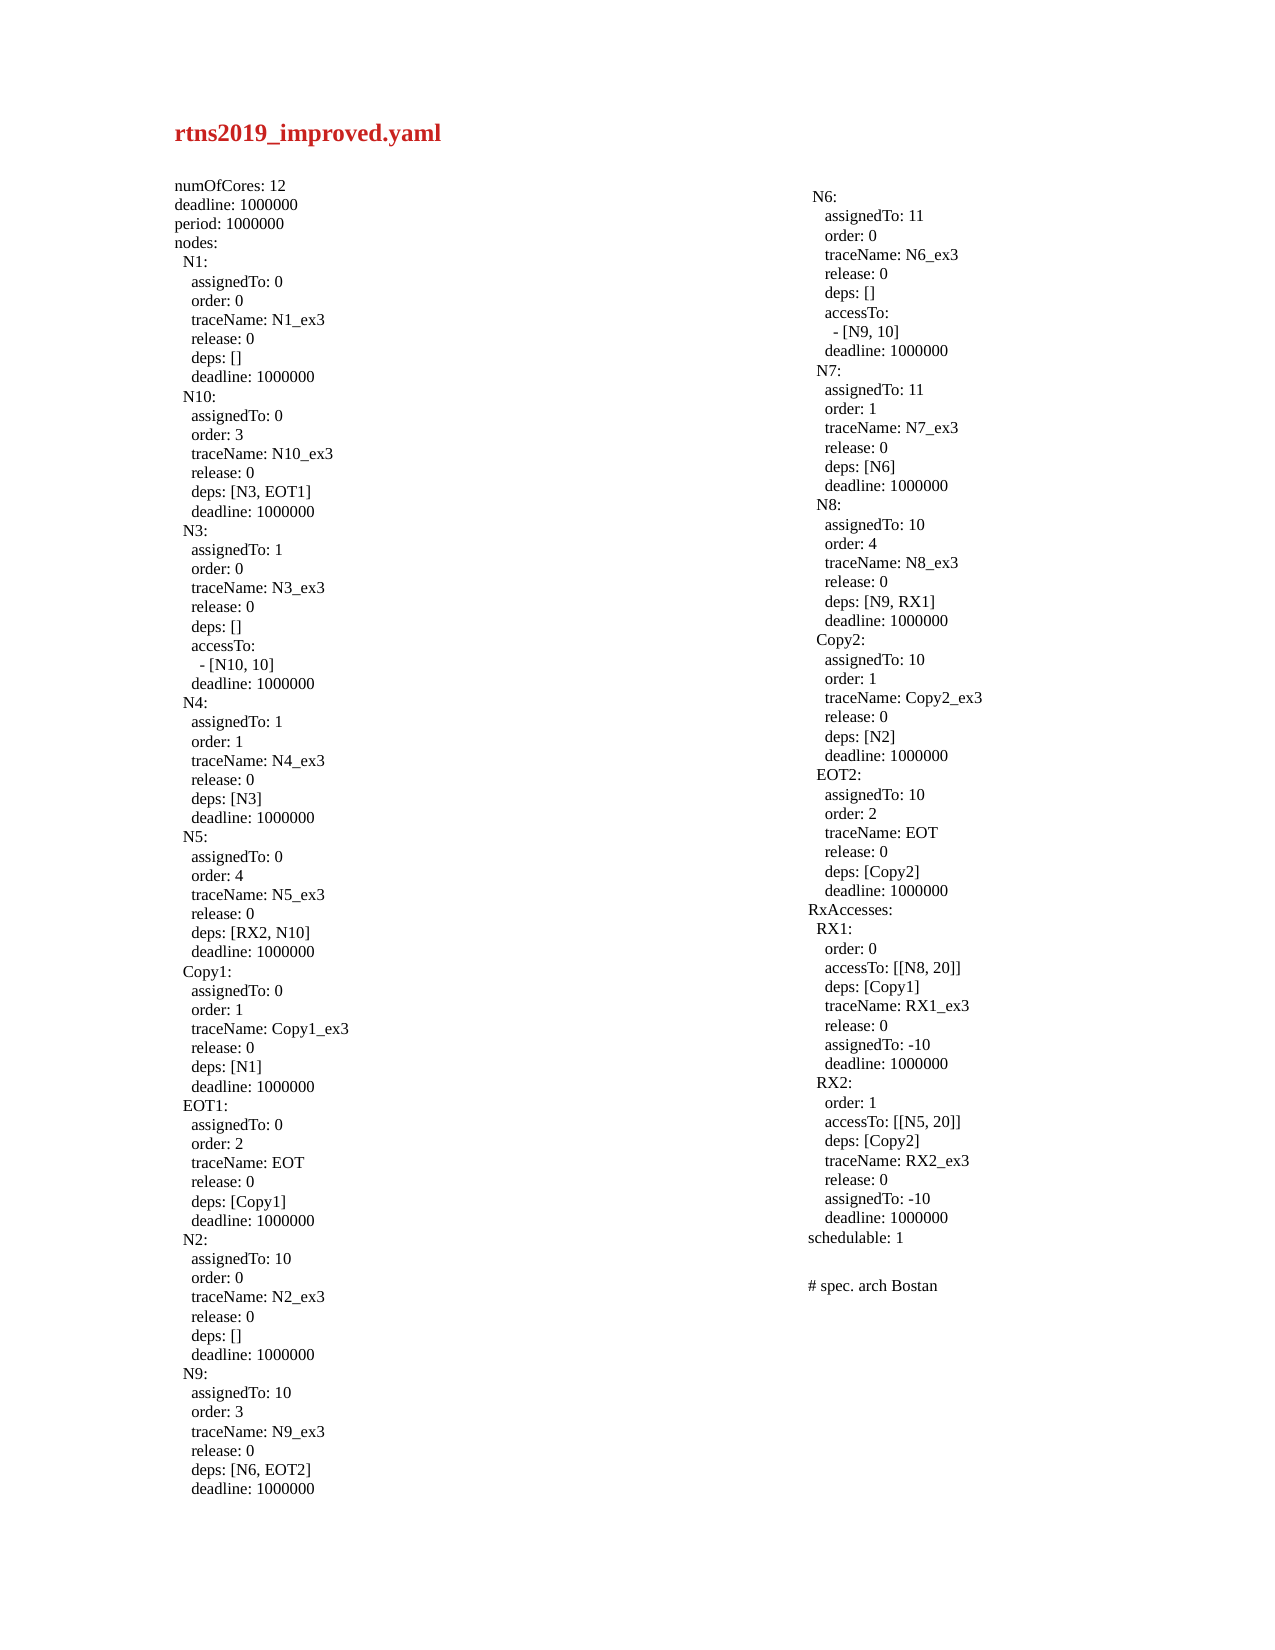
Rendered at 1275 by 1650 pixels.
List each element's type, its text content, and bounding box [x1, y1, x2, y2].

text deps: [RX2, N10] [174, 923, 1157, 942]
text N10: [174, 386, 1157, 406]
text deps: [] [174, 1326, 1157, 1345]
text release: 0 [174, 1038, 1157, 1057]
text order: 3 [174, 425, 1157, 444]
text traceName: Copy1_ex3 [174, 1019, 1157, 1038]
text accessTo: [174, 636, 1157, 655]
text deadline: 1000000 [174, 942, 1157, 961]
text deadline: 1000000 [174, 674, 1157, 693]
text assignedTo: 1 [174, 712, 1157, 731]
text traceName: N3_ex3 [174, 578, 1157, 597]
text traceName: N9_ex3 [174, 1421, 1157, 1441]
text assignedTo: 0 [174, 271, 1157, 291]
text deps: [N3] [174, 789, 1157, 808]
text order: 1 [174, 731, 1157, 751]
text order: 4 [174, 866, 1157, 885]
text deps: [] [174, 616, 1157, 636]
text deps: [N1] [174, 1057, 1157, 1076]
text Copy1: [174, 961, 1157, 981]
text deps: [N3, EOT1] [174, 482, 1157, 501]
text deps: [N6, EOT2] [174, 1460, 1157, 1479]
text traceName: EOT [174, 1153, 1157, 1172]
text release: 0 [174, 904, 1157, 923]
text traceName: N1_ex3 [174, 310, 1157, 329]
text order: 0 [174, 559, 1157, 578]
text order: 2 [174, 1134, 1157, 1153]
text order: 1 [174, 1000, 1157, 1019]
text traceName: N2_ex3 [174, 1287, 1157, 1306]
text assignedTo: 0 [174, 1115, 1157, 1134]
text - [N10, 10] [174, 655, 1157, 674]
text N3: [174, 521, 1157, 540]
text release: 0 [174, 329, 1157, 348]
text deps: [] [174, 348, 1157, 367]
text assignedTo: 0 [174, 406, 1157, 425]
text deadline: 1000000 [174, 501, 1157, 521]
text assignedTo: 1 [174, 540, 1157, 559]
text traceName: N5_ex3 [174, 885, 1157, 904]
text assignedTo: 0 [174, 981, 1157, 1000]
text N1: [174, 252, 1157, 271]
text deadline: 1000000 [174, 1479, 1157, 1498]
text period: 1000000 [174, 214, 1157, 233]
text assignedTo: 10 [174, 1383, 1157, 1402]
text release: 0 [174, 1306, 1157, 1326]
text order: 0 [174, 1268, 1157, 1287]
text order: 3 [174, 1402, 1157, 1421]
text release: 0 [174, 463, 1157, 482]
text deadline: 1000000 [174, 1211, 1157, 1230]
text N9: [174, 1364, 1157, 1383]
text N5: [174, 827, 1157, 846]
text release: 0 [174, 1441, 1157, 1460]
text EOT1: [174, 1096, 1157, 1115]
text release: 0 [174, 597, 1157, 616]
text N2: [174, 1230, 1157, 1249]
text deadline: 1000000 [174, 367, 1157, 386]
text assignedTo: 0 [174, 846, 1157, 866]
text deadline: 1000000 [174, 195, 1157, 214]
text release: 0 [174, 770, 1157, 789]
text N4: [174, 693, 1157, 712]
text rtns2019_improved.yaml [174, 118, 1157, 147]
text traceName: N10_ex3 [174, 444, 1157, 463]
text deadline: 1000000 [174, 1076, 1157, 1096]
text assignedTo: 10 [174, 1249, 1157, 1268]
text release: 0 [174, 1172, 1157, 1191]
text traceName: N4_ex3 [174, 751, 1157, 770]
text deps: [Copy1] [174, 1191, 1157, 1211]
text nodes: [174, 233, 1157, 252]
text order: 0 [174, 291, 1157, 310]
text numOfCores: 12 [174, 176, 1157, 195]
text deadline: 1000000 [174, 1345, 1157, 1364]
text deadline: 1000000 [174, 808, 1157, 827]
